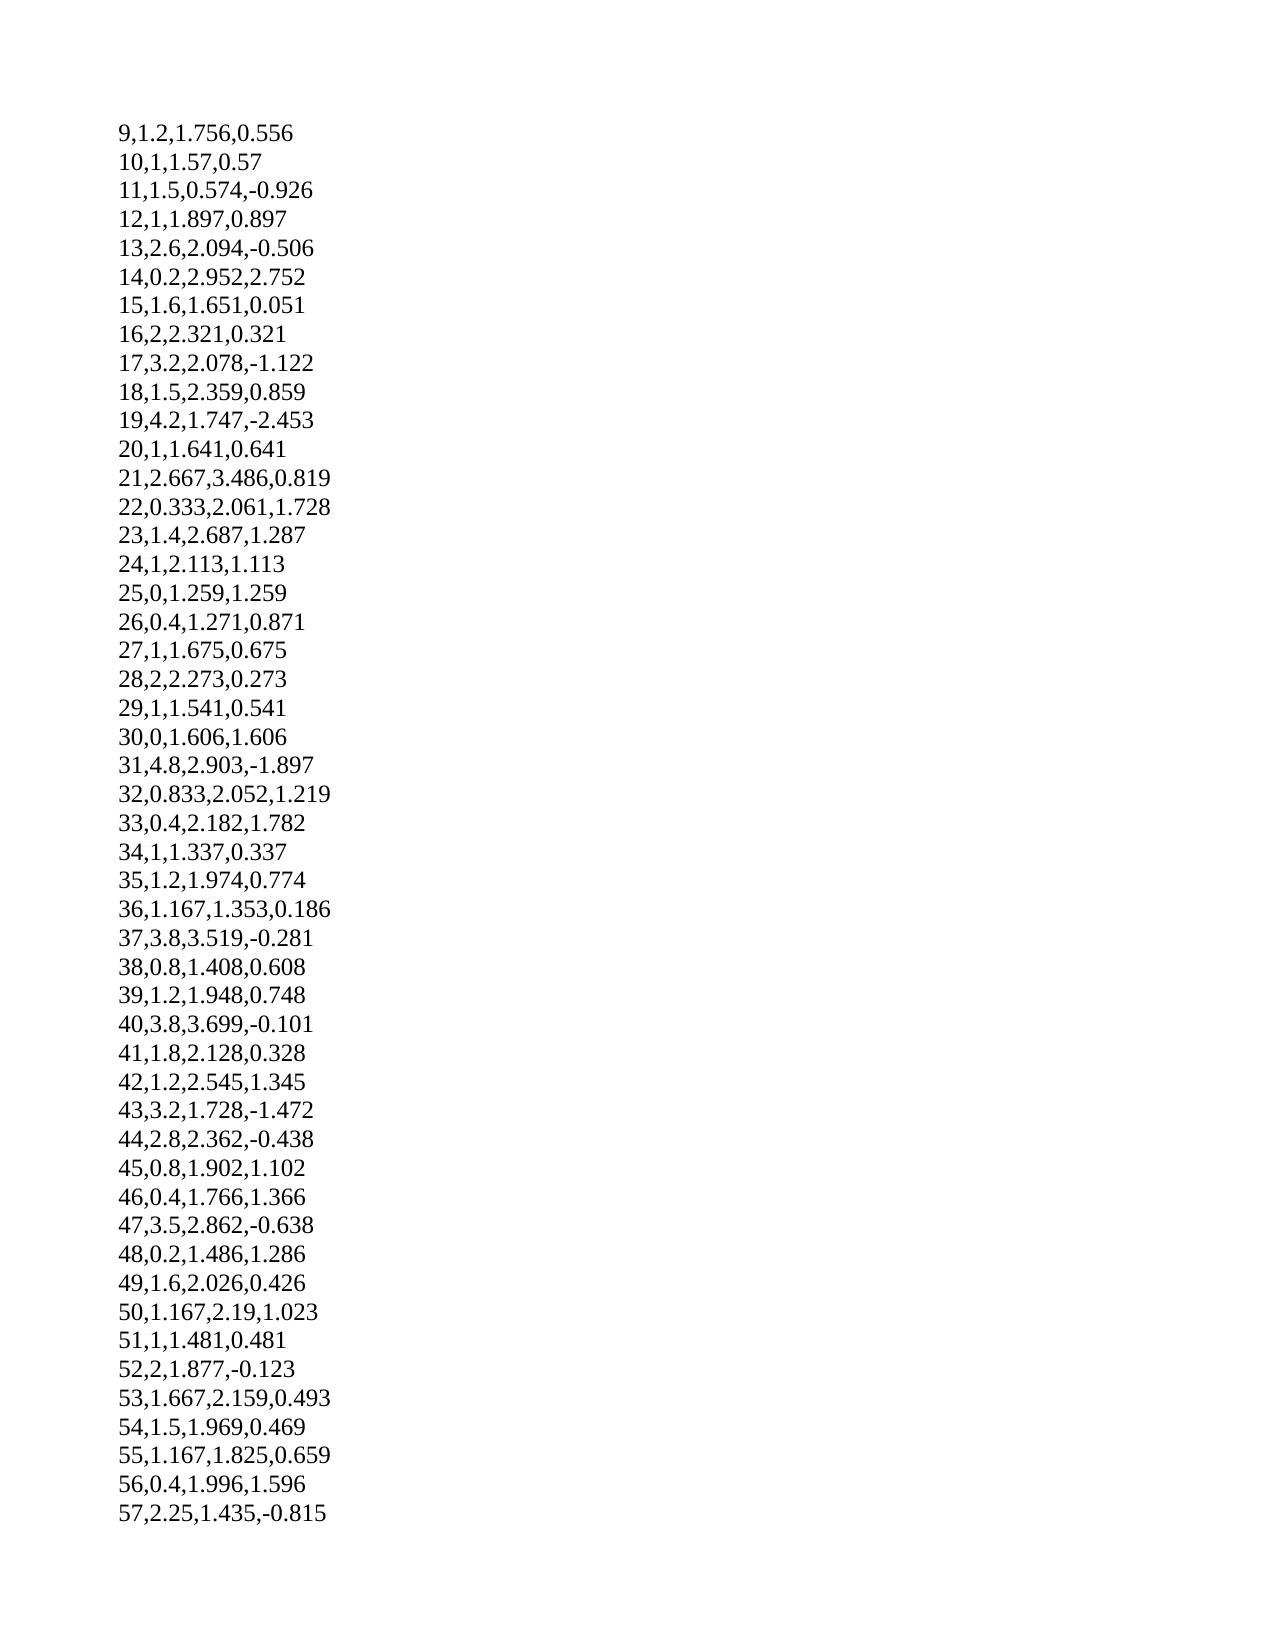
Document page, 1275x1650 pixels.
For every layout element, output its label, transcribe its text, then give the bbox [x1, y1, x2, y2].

text 52,2,1.877,-0.123 [118, 1354, 1157, 1383]
text 17,3.2,2.078,-1.122 [118, 348, 1157, 377]
text 20,1,1.641,0.641 [118, 434, 1157, 463]
text 51,1,1.481,0.481 [118, 1326, 1157, 1354]
text 22,0.333,2.061,1.728 [118, 492, 1157, 521]
text 24,1,2.113,1.113 [118, 549, 1157, 578]
text 29,1,1.541,0.541 [118, 693, 1157, 722]
text 56,0.4,1.996,1.596 [118, 1469, 1157, 1498]
text 49,1.6,2.026,0.426 [118, 1268, 1157, 1297]
text 18,1.5,2.359,0.859 [118, 377, 1157, 406]
text 19,4.2,1.747,-2.453 [118, 406, 1157, 434]
text 35,1.2,1.974,0.774 [118, 866, 1157, 894]
text 25,0,1.259,1.259 [118, 578, 1157, 607]
text 47,3.5,2.862,-0.638 [118, 1211, 1157, 1239]
text 53,1.667,2.159,0.493 [118, 1383, 1157, 1412]
text 38,0.8,1.408,0.608 [118, 952, 1157, 981]
text 42,1.2,2.545,1.345 [118, 1067, 1157, 1096]
text 32,0.833,2.052,1.219 [118, 779, 1157, 808]
text 31,4.8,2.903,-1.897 [118, 751, 1157, 779]
text 14,0.2,2.952,2.752 [118, 262, 1157, 291]
text 43,3.2,1.728,-1.472 [118, 1096, 1157, 1124]
text 9,1.2,1.756,0.556 [118, 118, 1157, 147]
text 15,1.6,1.651,0.051 [118, 291, 1157, 319]
text 37,3.8,3.519,-0.281 [118, 923, 1157, 952]
text 40,3.8,3.699,-0.101 [118, 1009, 1157, 1038]
text 27,1,1.675,0.675 [118, 636, 1157, 664]
text 28,2,2.273,0.273 [118, 664, 1157, 693]
text 48,0.2,1.486,1.286 [118, 1239, 1157, 1268]
text 50,1.167,2.19,1.023 [118, 1297, 1157, 1326]
text 26,0.4,1.271,0.871 [118, 607, 1157, 636]
text 21,2.667,3.486,0.819 [118, 463, 1157, 492]
text 34,1,1.337,0.337 [118, 837, 1157, 866]
text 16,2,2.321,0.321 [118, 319, 1157, 348]
text 44,2.8,2.362,-0.438 [118, 1124, 1157, 1153]
text 30,0,1.606,1.606 [118, 722, 1157, 751]
text 55,1.167,1.825,0.659 [118, 1441, 1157, 1469]
text 46,0.4,1.766,1.366 [118, 1182, 1157, 1211]
text 39,1.2,1.948,0.748 [118, 981, 1157, 1009]
text 13,2.6,2.094,-0.506 [118, 233, 1157, 262]
text 11,1.5,0.574,-0.926 [118, 176, 1157, 204]
text 57,2.25,1.435,-0.815 [118, 1498, 1157, 1527]
text 33,0.4,2.182,1.782 [118, 808, 1157, 837]
text 41,1.8,2.128,0.328 [118, 1038, 1157, 1067]
text 36,1.167,1.353,0.186 [118, 894, 1157, 923]
text 23,1.4,2.687,1.287 [118, 521, 1157, 549]
text 54,1.5,1.969,0.469 [118, 1412, 1157, 1441]
text 45,0.8,1.902,1.102 [118, 1153, 1157, 1182]
text 12,1,1.897,0.897 [118, 204, 1157, 233]
text 10,1,1.57,0.57 [118, 147, 1157, 176]
